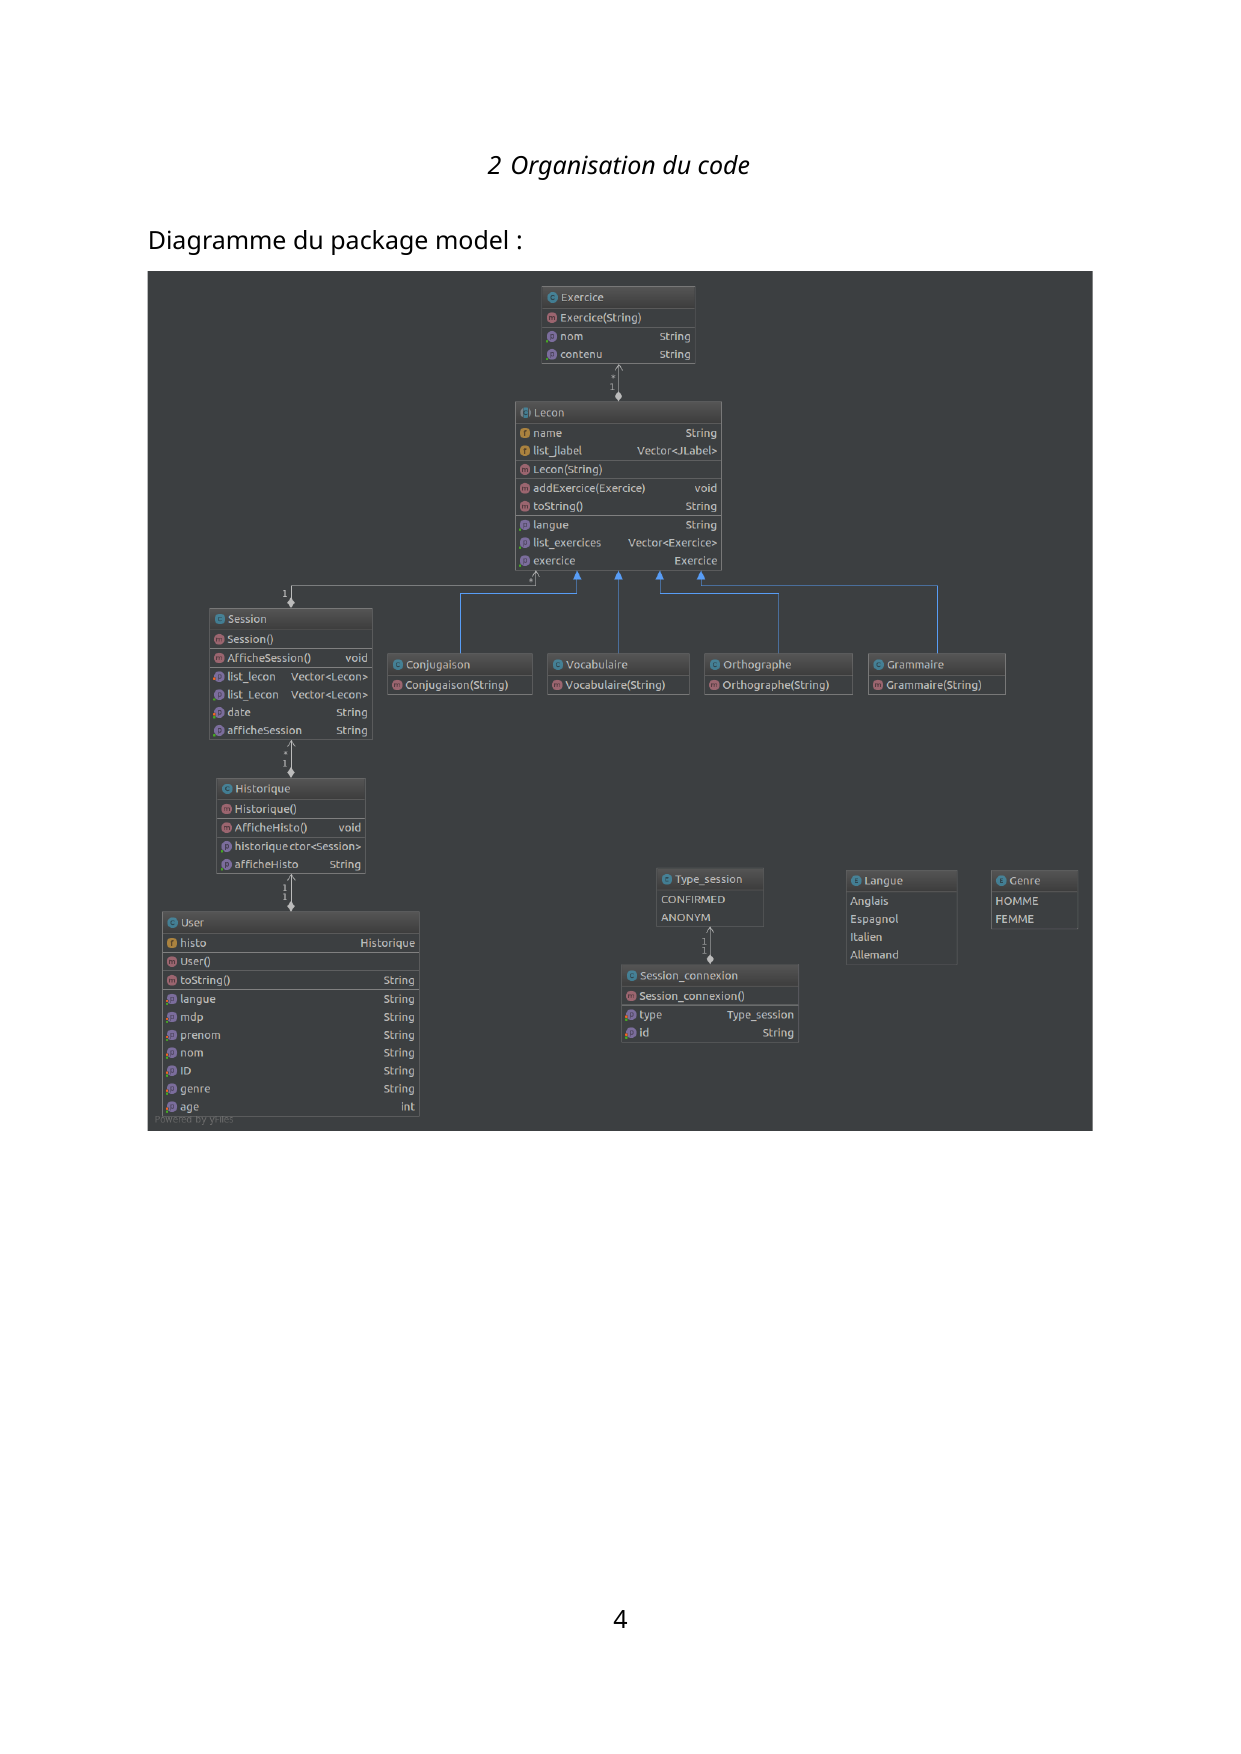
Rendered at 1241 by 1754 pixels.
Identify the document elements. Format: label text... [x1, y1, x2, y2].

text Diagramme du package model : [148, 223, 1093, 257]
picture [147, 271, 1093, 1131]
